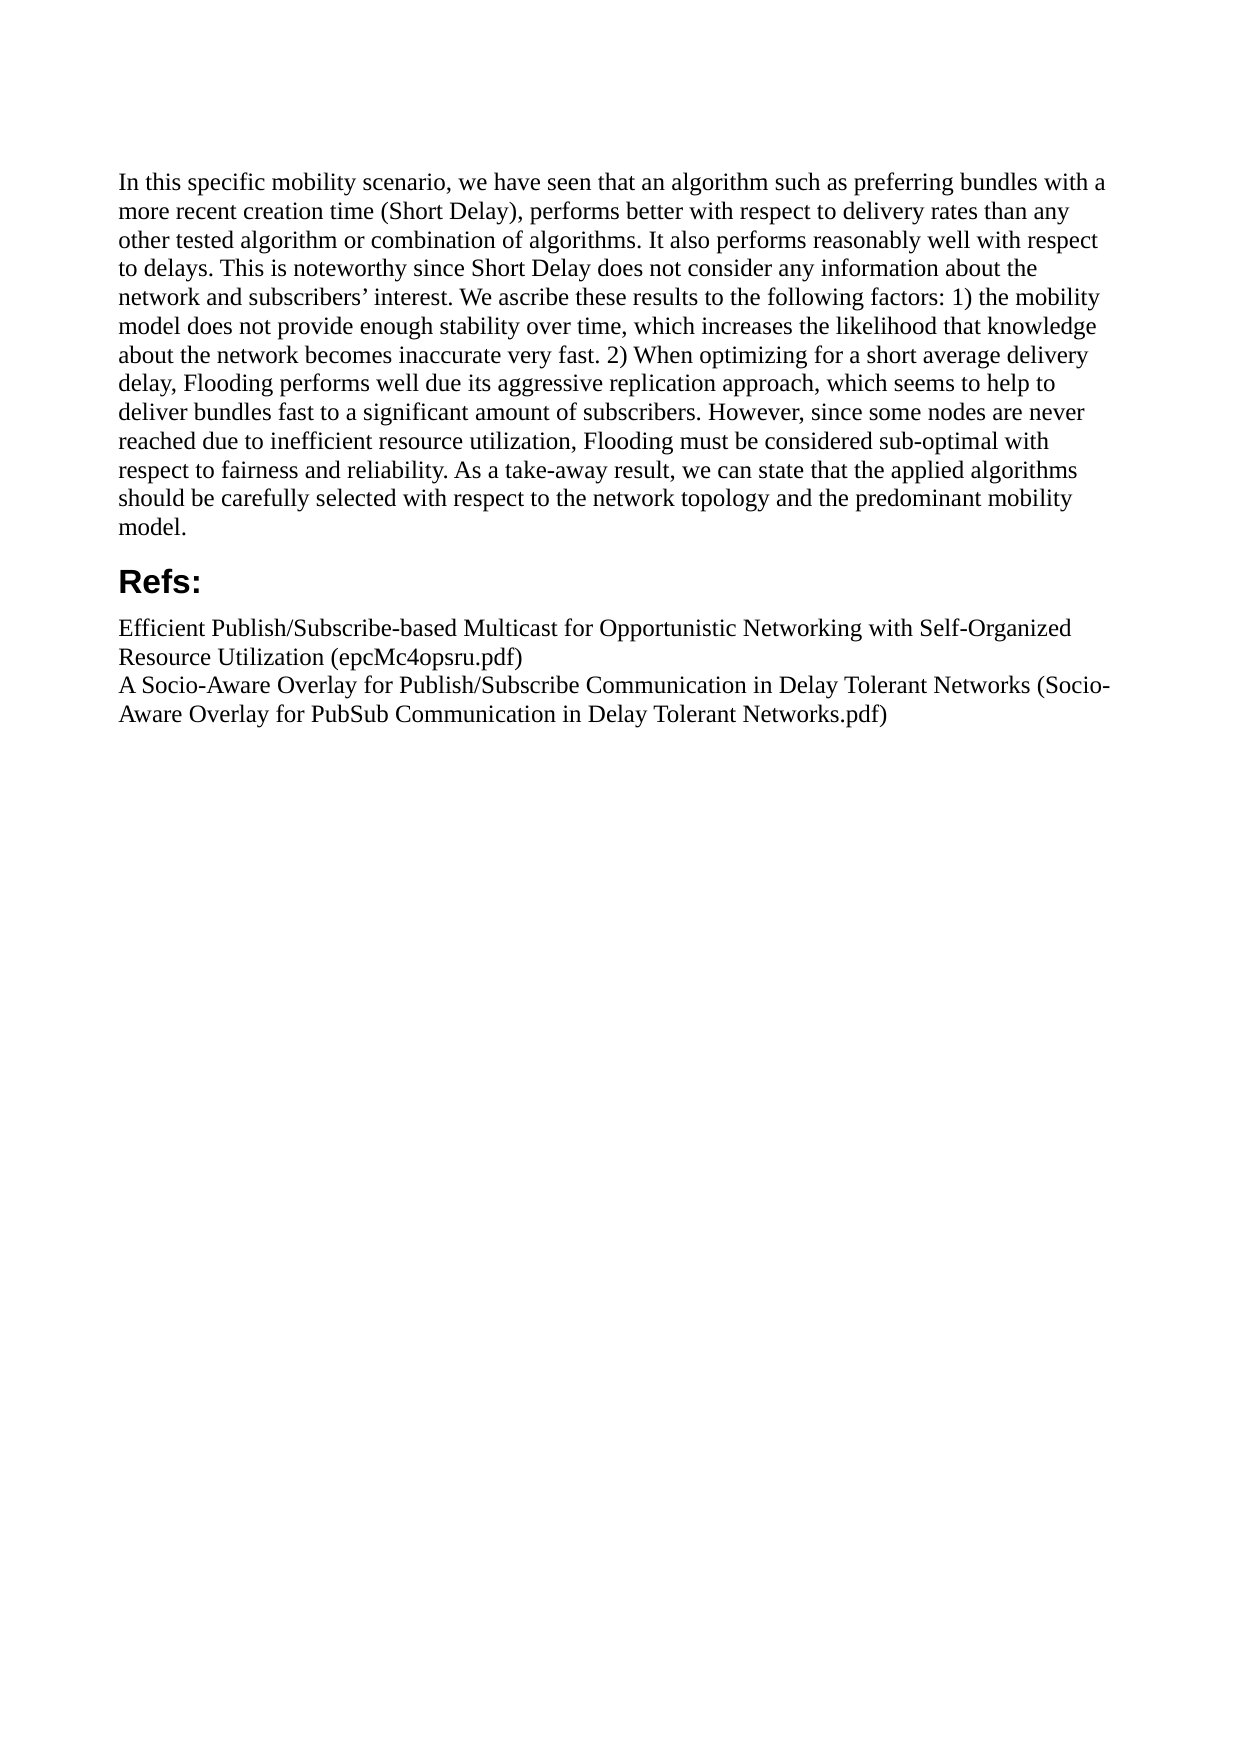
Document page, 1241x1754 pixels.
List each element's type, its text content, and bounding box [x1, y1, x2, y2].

text Efficient Publish/Subscribe-based Multicast for Opportunistic Networking with Self-Organized Resource Utilization (epcMc4opsru.pdf) [118, 613, 1122, 670]
text A Socio-Aware Overlay for Publish/Subscribe Communication in Delay Tolerant Networks (Socio-Aware Overlay for PubSub Communication in Delay Tolerant Networks.pdf) [118, 670, 1122, 728]
subtitle Refs: [118, 562, 1122, 600]
text In this specific mobility scenario, we have seen that an algorithm such as preferring bundles with a more recent creation time (Short Delay), performs better with respect to delivery rates than any other tested algorithm or combination of algorithms. It also performs reasonably well with respect to delays. This is noteworthy since Short Delay does not consider any information about the network and subscribers’ interest. We ascribe these results to the following factors: 1) the mobility model does not provide enough stability over time, which increases the likelihood that knowledge about the network becomes inaccurate very fast. 2) When optimizing for a short average delivery delay, Flooding performs well due its aggressive replication approach, which seems to help to deliver bundles fast to a significant amount of subscribers. However, since some nodes are never reached due to inefficient resource utilization, Flooding must be considered sub-optimal with respect to fairness and reliability. As a take-away result, we can state that the applied algorithms should be carefully selected with respect to the network topology and the predominant mobility model. [118, 167, 1122, 541]
